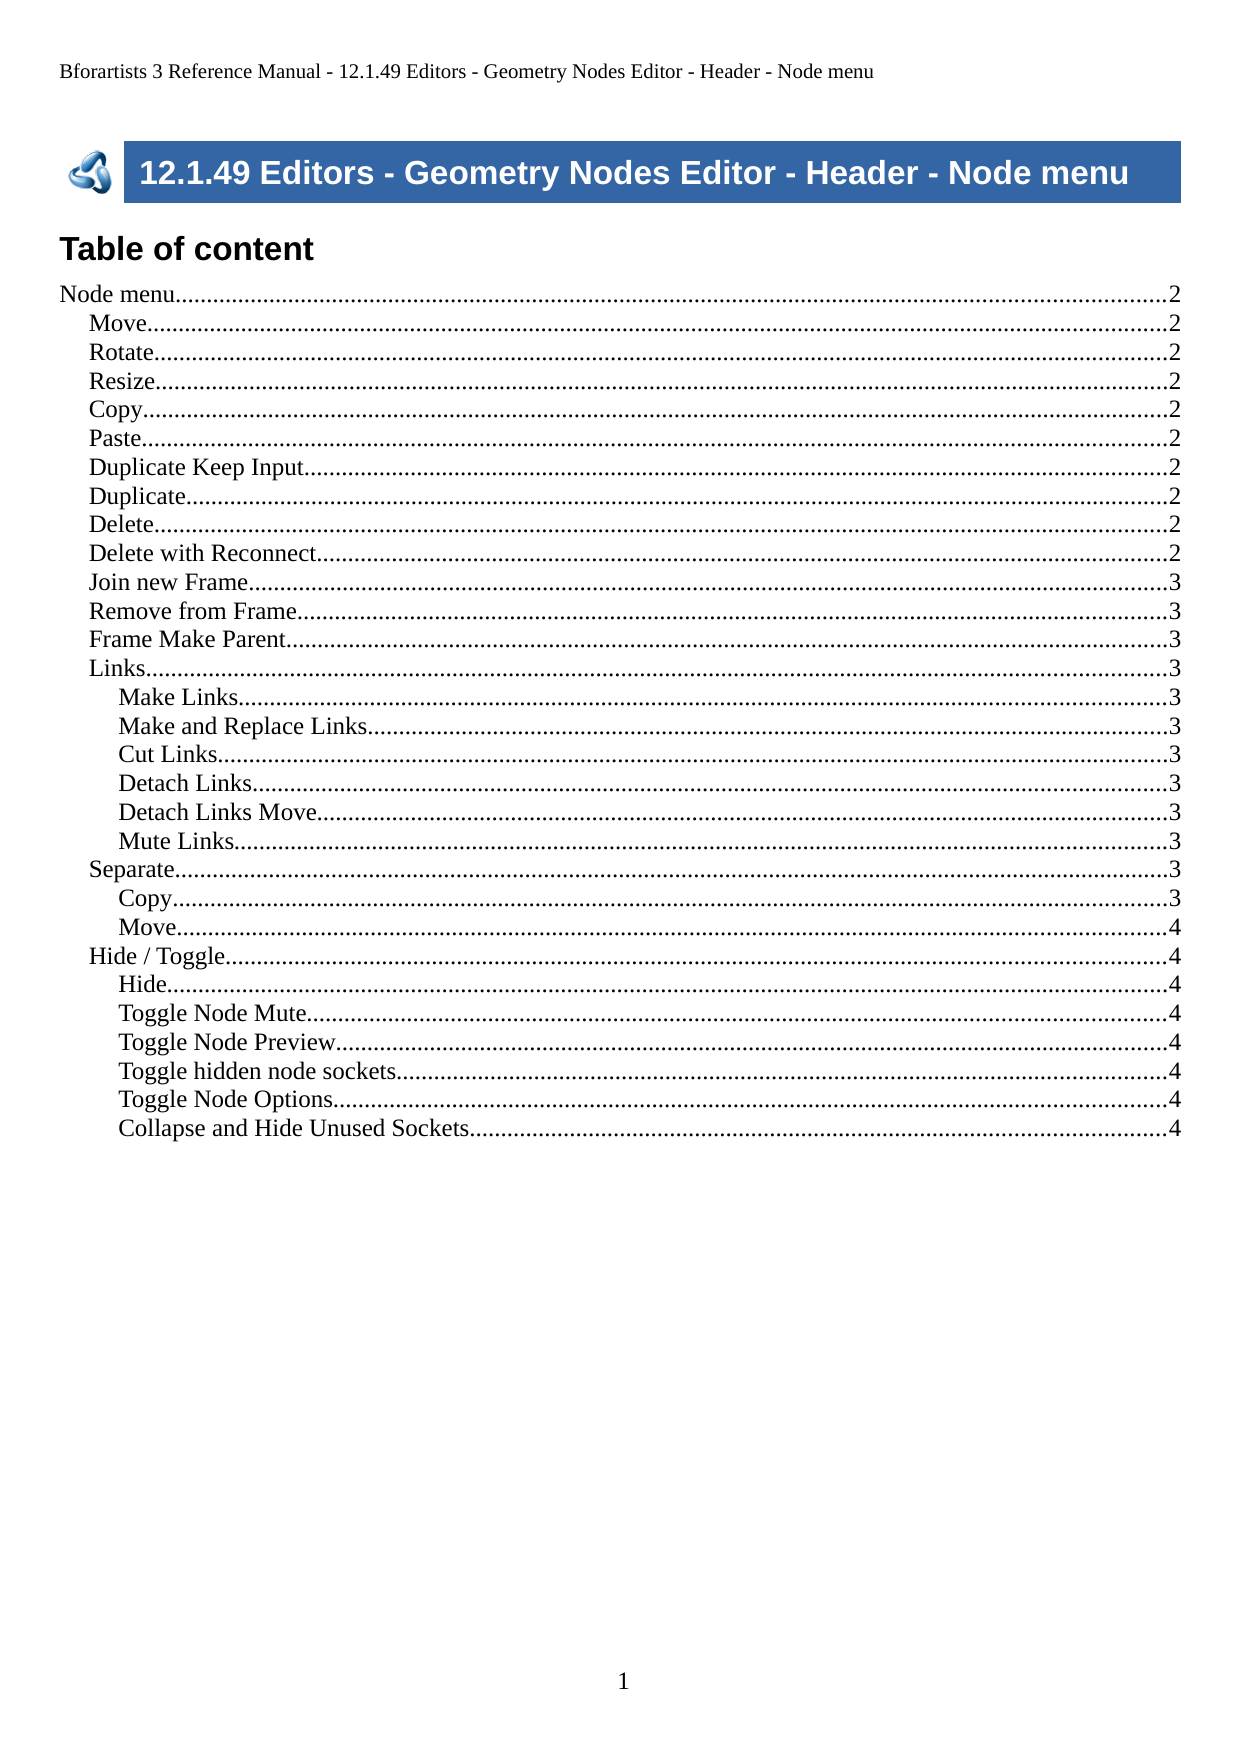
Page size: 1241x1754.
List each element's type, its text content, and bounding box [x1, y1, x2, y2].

text Toggle Node Mute 4 [118, 998, 1181, 1027]
text Resize 2 [88, 366, 1181, 394]
text Node menu 2 [59, 279, 1181, 308]
text Make Links 3 [118, 682, 1181, 711]
text Delete 2 [88, 509, 1181, 538]
text Mute Links 3 [118, 826, 1181, 854]
text Toggle Node Preview 4 [118, 1027, 1181, 1056]
table_header 12.1.49 Editors - Geometry Nodes Editor - Header - Node menu [124, 141, 1181, 203]
text Join new Frame 3 [88, 567, 1181, 596]
text Detach Links Move 3 [118, 797, 1181, 826]
text Make and Replace Links 3 [118, 711, 1181, 739]
text Rotate 2 [88, 337, 1181, 366]
text Delete with Reconnect 2 [88, 538, 1181, 567]
text Remove from Frame 3 [88, 596, 1181, 624]
text Frame Make Parent 3 [88, 624, 1181, 653]
text Duplicate 2 [88, 481, 1181, 509]
text Copy 2 [88, 394, 1181, 423]
text Copy 3 [118, 883, 1181, 912]
text Move 2 [88, 308, 1181, 337]
text Detach Links 3 [118, 768, 1181, 797]
text Duplicate Keep Input 2 [88, 452, 1181, 481]
text Hide 4 [118, 969, 1181, 998]
text Collapse and Hide Unused Sockets 4 [118, 1113, 1181, 1142]
subtitle Table of content [59, 228, 1181, 267]
text Toggle Node Options 4 [118, 1084, 1181, 1113]
text Paste 2 [88, 423, 1181, 452]
text Move 4 [118, 912, 1181, 941]
picture [65, 147, 114, 197]
text Hide / Toggle 4 [88, 941, 1181, 969]
text Links 3 [88, 653, 1181, 682]
text Cut Links 3 [118, 739, 1181, 768]
table_header [59, 141, 124, 203]
text Separate 3 [88, 854, 1181, 883]
text Toggle hidden node sockets 4 [118, 1056, 1181, 1084]
